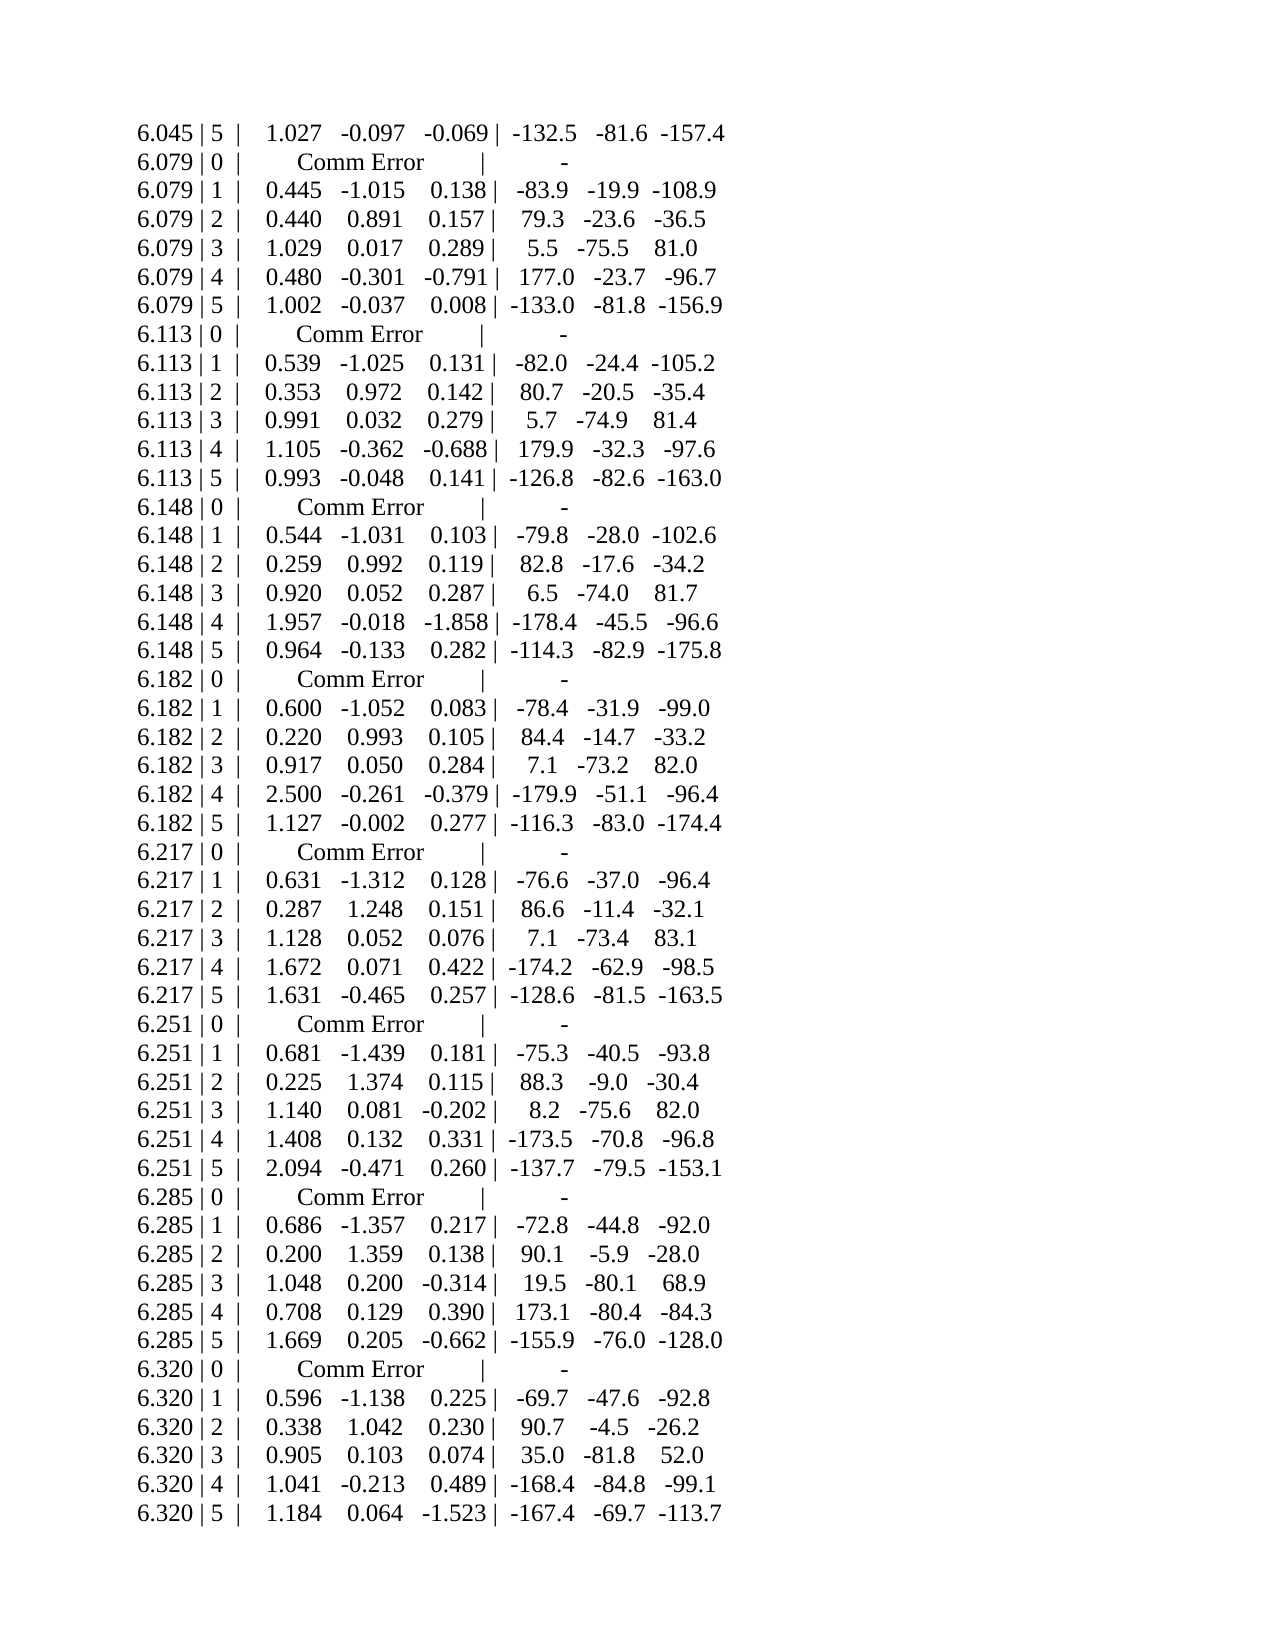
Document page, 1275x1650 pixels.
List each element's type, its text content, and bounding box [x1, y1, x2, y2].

text 6.251 | 4 | 1.408 0.132 0.331 | -173.5 -70.8 -96.8 [118, 1124, 1157, 1153]
text 6.113 | 0 | Comm Error | - [118, 319, 1157, 348]
text 6.217 | 2 | 0.287 1.248 0.151 | 86.6 -11.4 -32.1 [118, 894, 1157, 923]
text 6.285 | 1 | 0.686 -1.357 0.217 | -72.8 -44.8 -92.0 [118, 1211, 1157, 1239]
text 6.320 | 2 | 0.338 1.042 0.230 | 90.7 -4.5 -26.2 [118, 1412, 1157, 1441]
text 6.320 | 0 | Comm Error | - [118, 1354, 1157, 1383]
text 6.182 | 1 | 0.600 -1.052 0.083 | -78.4 -31.9 -99.0 [118, 693, 1157, 722]
text 6.148 | 3 | 0.920 0.052 0.287 | 6.5 -74.0 81.7 [118, 578, 1157, 607]
text 6.148 | 5 | 0.964 -0.133 0.282 | -114.3 -82.9 -175.8 [118, 636, 1157, 664]
text 6.079 | 0 | Comm Error | - [118, 147, 1157, 176]
text 6.320 | 5 | 1.184 0.064 -1.523 | -167.4 -69.7 -113.7 [118, 1498, 1157, 1527]
text 6.113 | 4 | 1.105 -0.362 -0.688 | 179.9 -32.3 -97.6 [118, 434, 1157, 463]
text 6.148 | 4 | 1.957 -0.018 -1.858 | -178.4 -45.5 -96.6 [118, 607, 1157, 636]
text 6.113 | 1 | 0.539 -1.025 0.131 | -82.0 -24.4 -105.2 [118, 348, 1157, 377]
text 6.148 | 1 | 0.544 -1.031 0.103 | -79.8 -28.0 -102.6 [118, 521, 1157, 549]
text 6.217 | 3 | 1.128 0.052 0.076 | 7.1 -73.4 83.1 [118, 923, 1157, 952]
text 6.251 | 2 | 0.225 1.374 0.115 | 88.3 -9.0 -30.4 [118, 1067, 1157, 1096]
text 6.285 | 2 | 0.200 1.359 0.138 | 90.1 -5.9 -28.0 [118, 1239, 1157, 1268]
text 6.079 | 5 | 1.002 -0.037 0.008 | -133.0 -81.8 -156.9 [118, 291, 1157, 319]
text 6.217 | 1 | 0.631 -1.312 0.128 | -76.6 -37.0 -96.4 [118, 866, 1157, 894]
text 6.320 | 1 | 0.596 -1.138 0.225 | -69.7 -47.6 -92.8 [118, 1383, 1157, 1412]
text 6.182 | 2 | 0.220 0.993 0.105 | 84.4 -14.7 -33.2 [118, 722, 1157, 751]
text 6.045 | 5 | 1.027 -0.097 -0.069 | -132.5 -81.6 -157.4 [118, 118, 1157, 147]
text 6.217 | 0 | Comm Error | - [118, 837, 1157, 866]
text 6.320 | 4 | 1.041 -0.213 0.489 | -168.4 -84.8 -99.1 [118, 1469, 1157, 1498]
text 6.182 | 3 | 0.917 0.050 0.284 | 7.1 -73.2 82.0 [118, 751, 1157, 779]
text 6.251 | 1 | 0.681 -1.439 0.181 | -75.3 -40.5 -93.8 [118, 1038, 1157, 1067]
text 6.217 | 4 | 1.672 0.071 0.422 | -174.2 -62.9 -98.5 [118, 952, 1157, 981]
text 6.285 | 3 | 1.048 0.200 -0.314 | 19.5 -80.1 68.9 [118, 1268, 1157, 1297]
text 6.148 | 0 | Comm Error | - [118, 492, 1157, 521]
text 6.113 | 3 | 0.991 0.032 0.279 | 5.7 -74.9 81.4 [118, 406, 1157, 434]
text 6.182 | 5 | 1.127 -0.002 0.277 | -116.3 -83.0 -174.4 [118, 808, 1157, 837]
text 6.251 | 3 | 1.140 0.081 -0.202 | 8.2 -75.6 82.0 [118, 1096, 1157, 1124]
text 6.079 | 4 | 0.480 -0.301 -0.791 | 177.0 -23.7 -96.7 [118, 262, 1157, 291]
text 6.079 | 2 | 0.440 0.891 0.157 | 79.3 -23.6 -36.5 [118, 204, 1157, 233]
text 6.320 | 3 | 0.905 0.103 0.074 | 35.0 -81.8 52.0 [118, 1441, 1157, 1469]
text 6.251 | 5 | 2.094 -0.471 0.260 | -137.7 -79.5 -153.1 [118, 1153, 1157, 1182]
text 6.079 | 3 | 1.029 0.017 0.289 | 5.5 -75.5 81.0 [118, 233, 1157, 262]
text 6.285 | 4 | 0.708 0.129 0.390 | 173.1 -80.4 -84.3 [118, 1297, 1157, 1326]
text 6.113 | 5 | 0.993 -0.048 0.141 | -126.8 -82.6 -163.0 [118, 463, 1157, 492]
text 6.285 | 0 | Comm Error | - [118, 1182, 1157, 1211]
text 6.148 | 2 | 0.259 0.992 0.119 | 82.8 -17.6 -34.2 [118, 549, 1157, 578]
text 6.182 | 0 | Comm Error | - [118, 664, 1157, 693]
text 6.079 | 1 | 0.445 -1.015 0.138 | -83.9 -19.9 -108.9 [118, 176, 1157, 204]
text 6.113 | 2 | 0.353 0.972 0.142 | 80.7 -20.5 -35.4 [118, 377, 1157, 406]
text 6.285 | 5 | 1.669 0.205 -0.662 | -155.9 -76.0 -128.0 [118, 1326, 1157, 1354]
text 6.251 | 0 | Comm Error | - [118, 1009, 1157, 1038]
text 6.182 | 4 | 2.500 -0.261 -0.379 | -179.9 -51.1 -96.4 [118, 779, 1157, 808]
text 6.217 | 5 | 1.631 -0.465 0.257 | -128.6 -81.5 -163.5 [118, 981, 1157, 1009]
